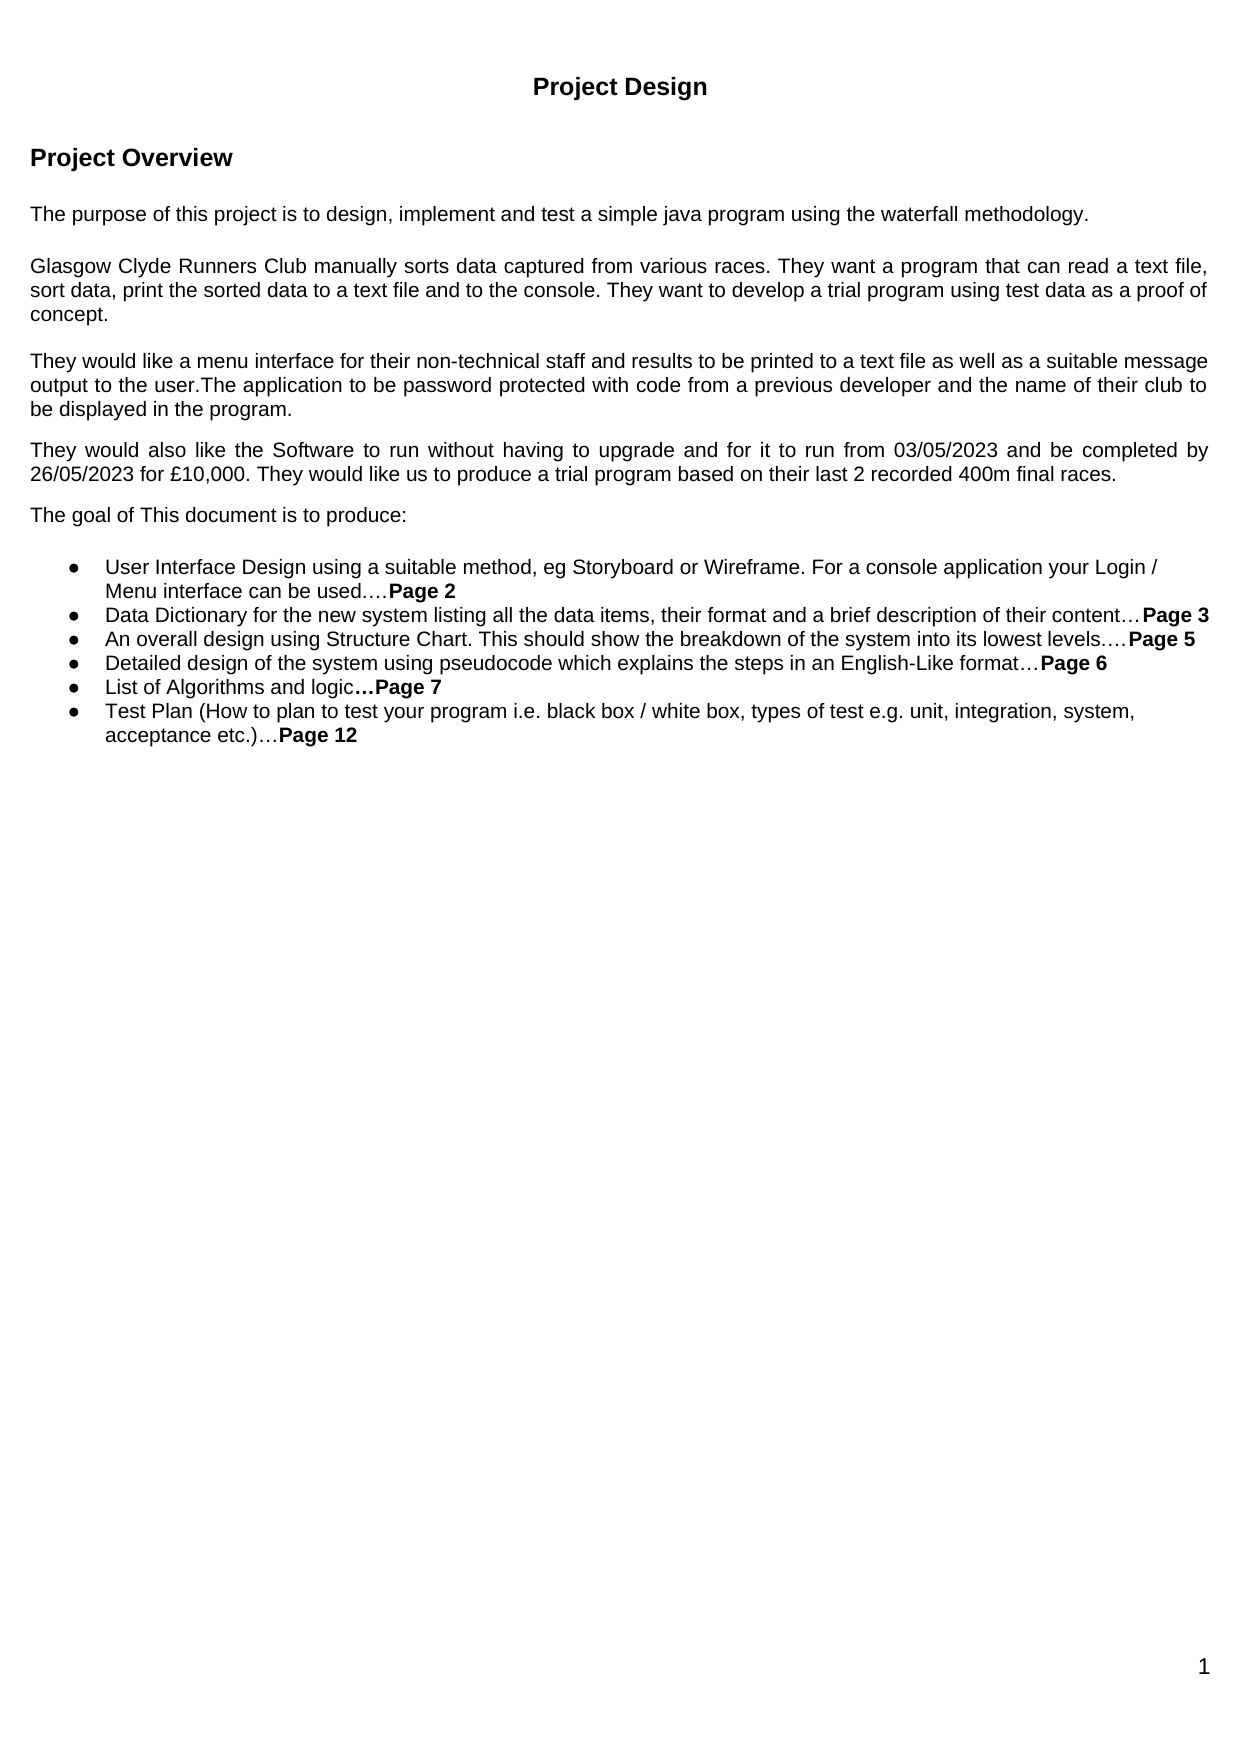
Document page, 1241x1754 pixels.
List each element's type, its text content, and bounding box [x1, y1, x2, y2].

list Test Plan (How to plan to test your program i.e. black box / white box, types of test e.g. unit, integration, system, acceptance etc.)…Page 12 [67, 699, 1210, 773]
list Detailed design of the system using pseudocode which explains the steps in an English-Like format…Page 6 [67, 651, 1210, 675]
list User Interface Design using a suitable method, eg Storyboard or Wireframe. For a console application your Login / Menu interface can be used.…Page 2 [67, 555, 1210, 603]
text They would like a menu interface for their non-technical staff and results to be printed to a text file as well as a suitable message output to the user.The application to be password protected with code from a previous developer and the name of their club to be displayed in the program. [30, 349, 1210, 421]
subtitle Project Design [30, 72, 1210, 100]
list List of Algorithms and logic…Page 7 [67, 675, 1210, 699]
text Project Overview [30, 143, 1210, 172]
list Data Dictionary for the new system listing all the data items, their format and a brief description of their content…Page 3 [67, 603, 1210, 627]
text The purpose of this project is to design, implement and test a simple java program using the waterfall methodology. [30, 202, 1210, 226]
text Glasgow Clyde Runners Club manually sorts data captured from various races. They want a program that can read a text file, sort data, print the sorted data to a text file and to the console. They want to develop a trial program using test data as a proof of concept. [30, 253, 1210, 325]
text The goal of This document is to produce: [30, 502, 1210, 526]
list An overall design using Structure Chart. This should show the breakdown of the system into its lowest levels.…Page 5 [67, 627, 1210, 651]
text They would also like the Software to run without having to upgrade and for it to run from 03/05/2023 and be completed by 26/05/2023 for £10,000. They would like us to produce a trial program based on their last 2 recorded 400m final races. [30, 438, 1210, 486]
